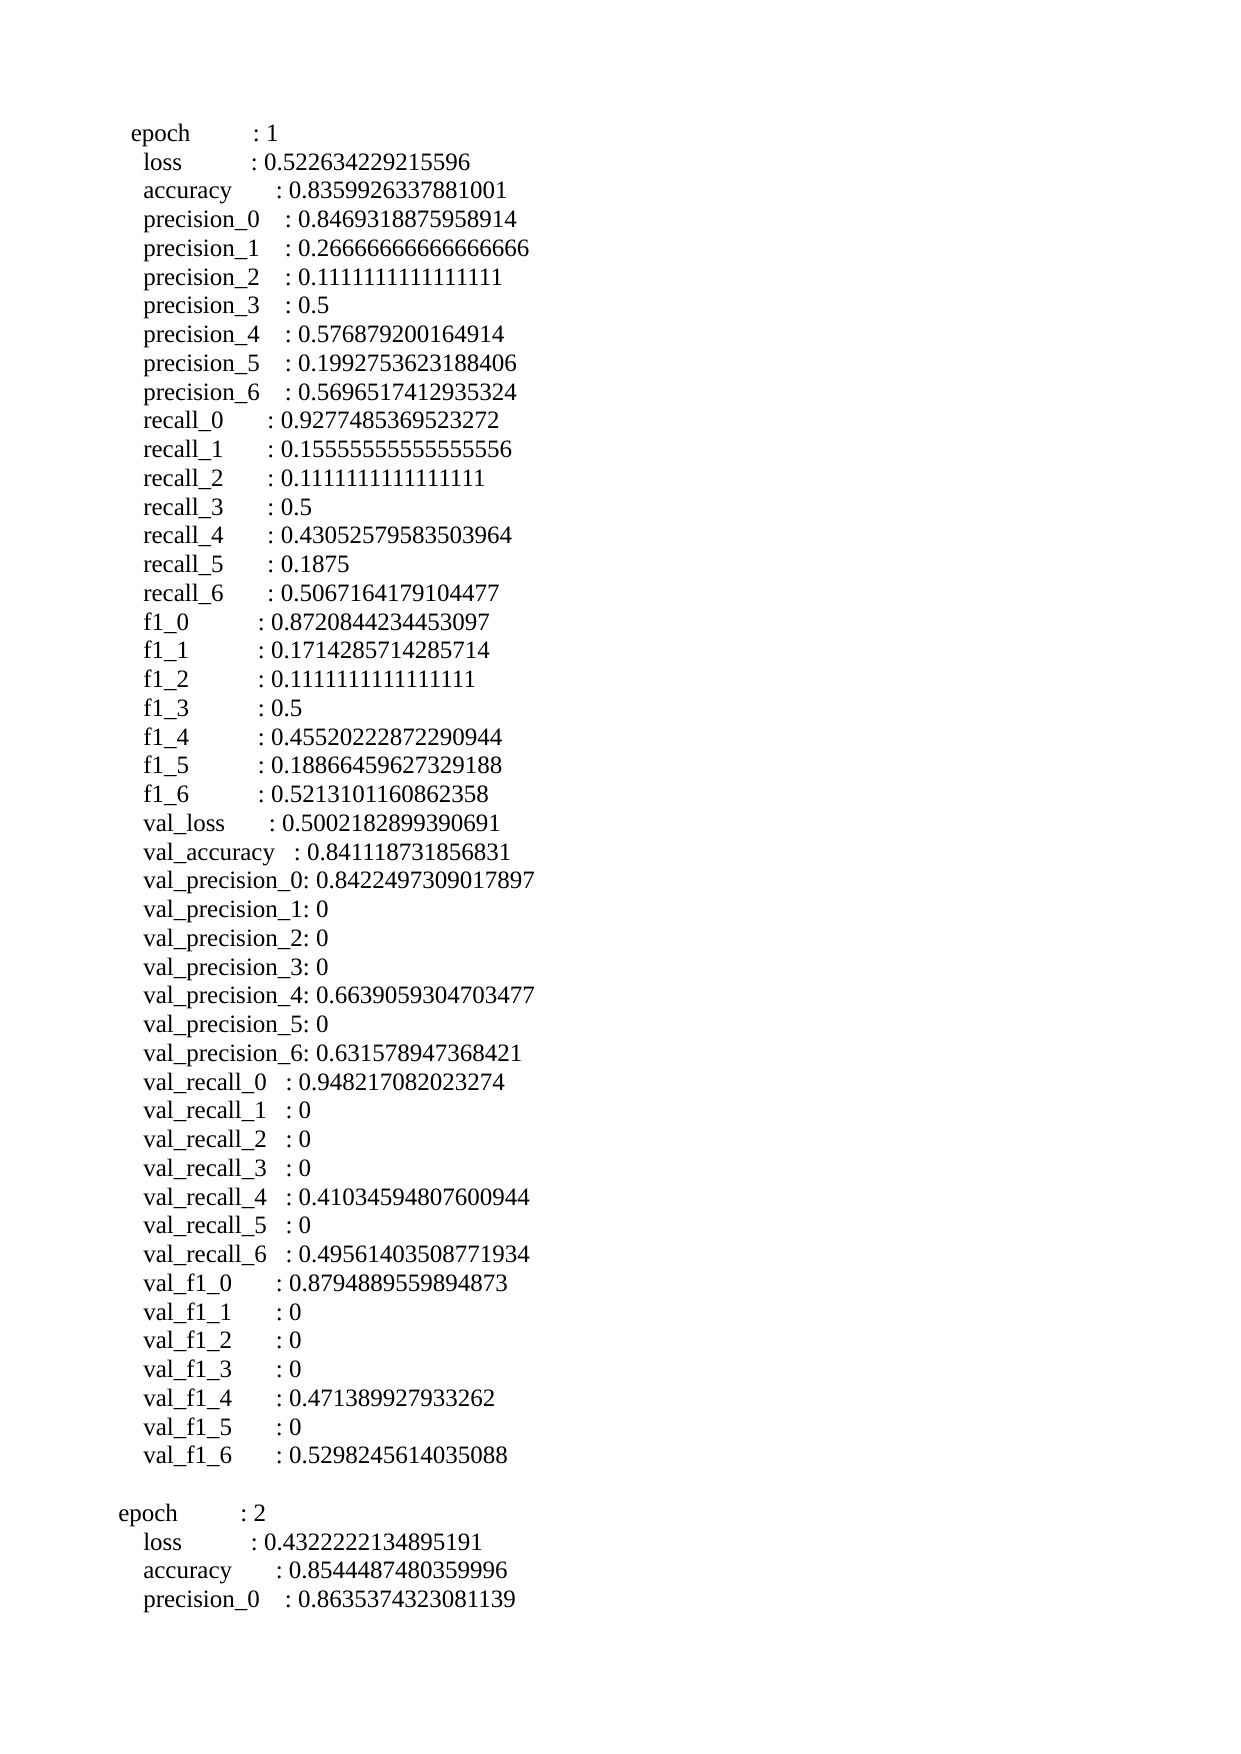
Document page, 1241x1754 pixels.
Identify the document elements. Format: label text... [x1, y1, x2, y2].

text loss : 0.522634229215596 [118, 147, 1122, 176]
text f1_1 : 0.1714285714285714 [118, 636, 1122, 664]
text val_recall_3 : 0 [118, 1153, 1122, 1182]
text val_precision_6: 0.631578947368421 [118, 1038, 1122, 1067]
text val_loss : 0.5002182899390691 [118, 808, 1122, 837]
text val_f1_2 : 0 [118, 1326, 1122, 1354]
text precision_4 : 0.576879200164914 [118, 319, 1122, 348]
text val_f1_4 : 0.471389927933262 [118, 1383, 1122, 1412]
text precision_0 : 0.8469318875958914 [118, 204, 1122, 233]
text accuracy : 0.8359926337881001 [118, 176, 1122, 204]
text f1_2 : 0.1111111111111111 [118, 664, 1122, 693]
text val_accuracy : 0.841118731856831 [118, 837, 1122, 866]
text recall_6 : 0.5067164179104477 [118, 578, 1122, 607]
text val_precision_1: 0 [118, 894, 1122, 923]
text val_precision_4: 0.6639059304703477 [118, 981, 1122, 1009]
text val_f1_5 : 0 [118, 1412, 1122, 1441]
text f1_5 : 0.18866459627329188 [118, 751, 1122, 779]
text precision_0 : 0.8635374323081139 [118, 1584, 1122, 1613]
text recall_5 : 0.1875 [118, 549, 1122, 578]
text val_recall_5 : 0 [118, 1211, 1122, 1239]
text epoch : 1 [118, 118, 1122, 147]
text val_recall_6 : 0.49561403508771934 [118, 1239, 1122, 1268]
text val_recall_2 : 0 [118, 1124, 1122, 1153]
text val_f1_1 : 0 [118, 1297, 1122, 1326]
text val_precision_5: 0 [118, 1009, 1122, 1038]
text recall_3 : 0.5 [118, 492, 1122, 521]
text recall_4 : 0.43052579583503964 [118, 521, 1122, 549]
text recall_1 : 0.15555555555555556 [118, 434, 1122, 463]
text val_f1_0 : 0.8794889559894873 [118, 1268, 1122, 1297]
text val_f1_3 : 0 [118, 1354, 1122, 1383]
text loss : 0.4322222134895191 [118, 1527, 1122, 1556]
text val_precision_0: 0.8422497309017897 [118, 866, 1122, 894]
text recall_0 : 0.9277485369523272 [118, 406, 1122, 434]
text f1_0 : 0.8720844234453097 [118, 607, 1122, 636]
text f1_6 : 0.5213101160862358 [118, 779, 1122, 808]
text val_recall_0 : 0.948217082023274 [118, 1067, 1122, 1096]
text val_precision_2: 0 [118, 923, 1122, 952]
text precision_6 : 0.5696517412935324 [118, 377, 1122, 406]
text recall_2 : 0.1111111111111111 [118, 463, 1122, 492]
text precision_2 : 0.1111111111111111 [118, 262, 1122, 291]
text accuracy : 0.8544487480359996 [118, 1556, 1122, 1584]
text val_recall_4 : 0.41034594807600944 [118, 1182, 1122, 1211]
text val_f1_6 : 0.5298245614035088 [118, 1441, 1122, 1469]
text f1_4 : 0.45520222872290944 [118, 722, 1122, 751]
text val_recall_1 : 0 [118, 1096, 1122, 1124]
text epoch : 2 [118, 1498, 1122, 1527]
text f1_3 : 0.5 [118, 693, 1122, 722]
text precision_3 : 0.5 [118, 291, 1122, 319]
text val_precision_3: 0 [118, 952, 1122, 981]
text precision_1 : 0.26666666666666666 [118, 233, 1122, 262]
text precision_5 : 0.1992753623188406 [118, 348, 1122, 377]
